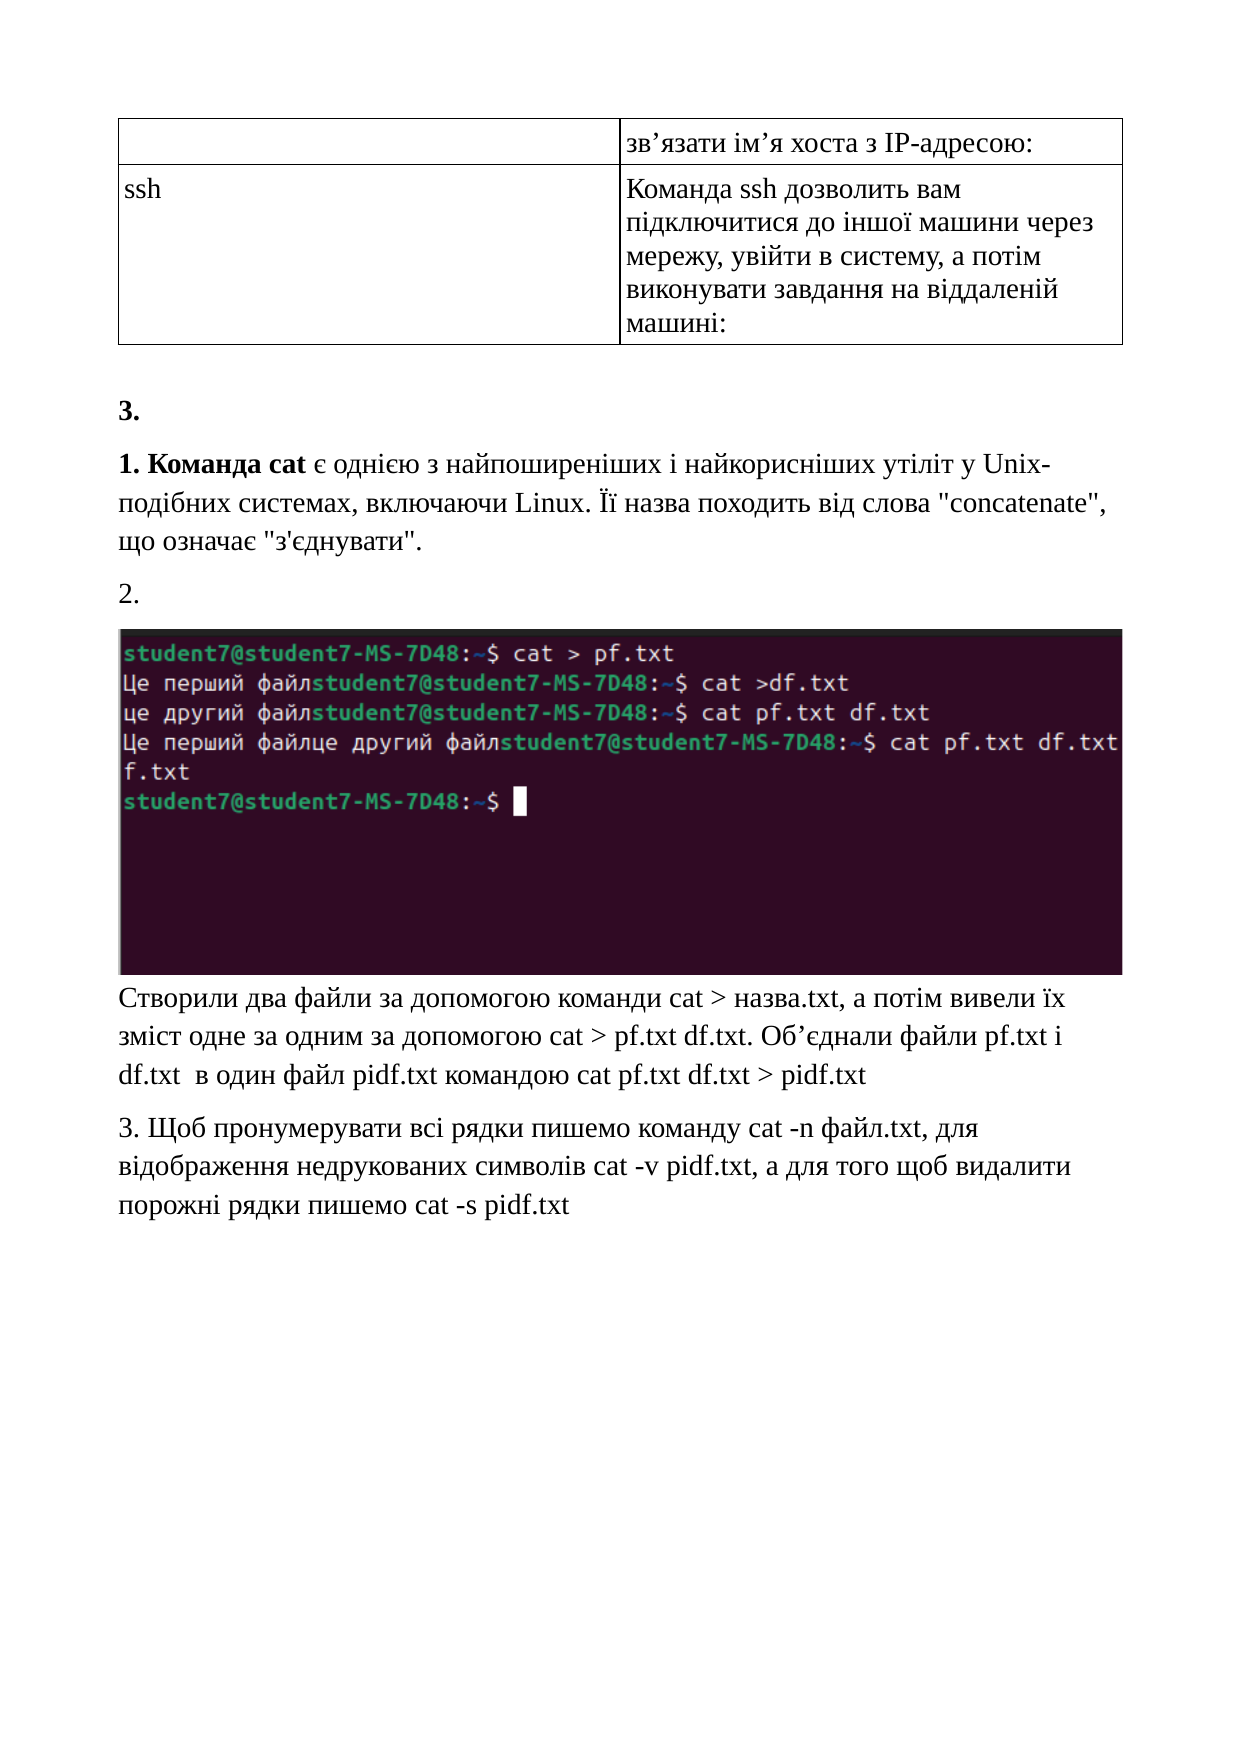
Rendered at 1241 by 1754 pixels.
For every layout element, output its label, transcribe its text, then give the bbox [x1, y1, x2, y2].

picture [118, 629, 1123, 975]
text 1. Команда cat є однією з найпоширеніших і найкорисніших утіліт у Unix-подібних системах, включаючи Linux. Її назва походить від слова "concatenate", що означає "з'єднувати". [118, 446, 1122, 557]
table_cell ssh [119, 165, 619, 344]
text 3. [118, 393, 1122, 427]
text 2. [118, 576, 1122, 610]
text 3. Щоб пронумерувати всі рядки пишемо команду cat -n файл.txt, для відображення недрукованих символів cat -v pidf.txt, а для того щоб видалити порожні рядки пишемо cat -s pidf.txt [118, 1110, 1122, 1221]
table_cell [119, 119, 619, 164]
table_cell Команда ssh дозволить вам підключитися до іншої машини через мережу, увійти в систему, а потім виконувати завдання на віддаленій машині: [621, 165, 1122, 344]
table_cell зв’язати ім’я хоста з IP-адресою: [621, 119, 1122, 164]
text Створили два файли за допомогою команди cat > назва.txt, а потім вивели їх зміст одне за одним за допомогою cat > pf.txt df.txt. Об’єднали файли pf.txt i df.txt в один файл pidf.txt командою cat pf.txt df.txt > pidf.txt [118, 975, 1122, 1090]
